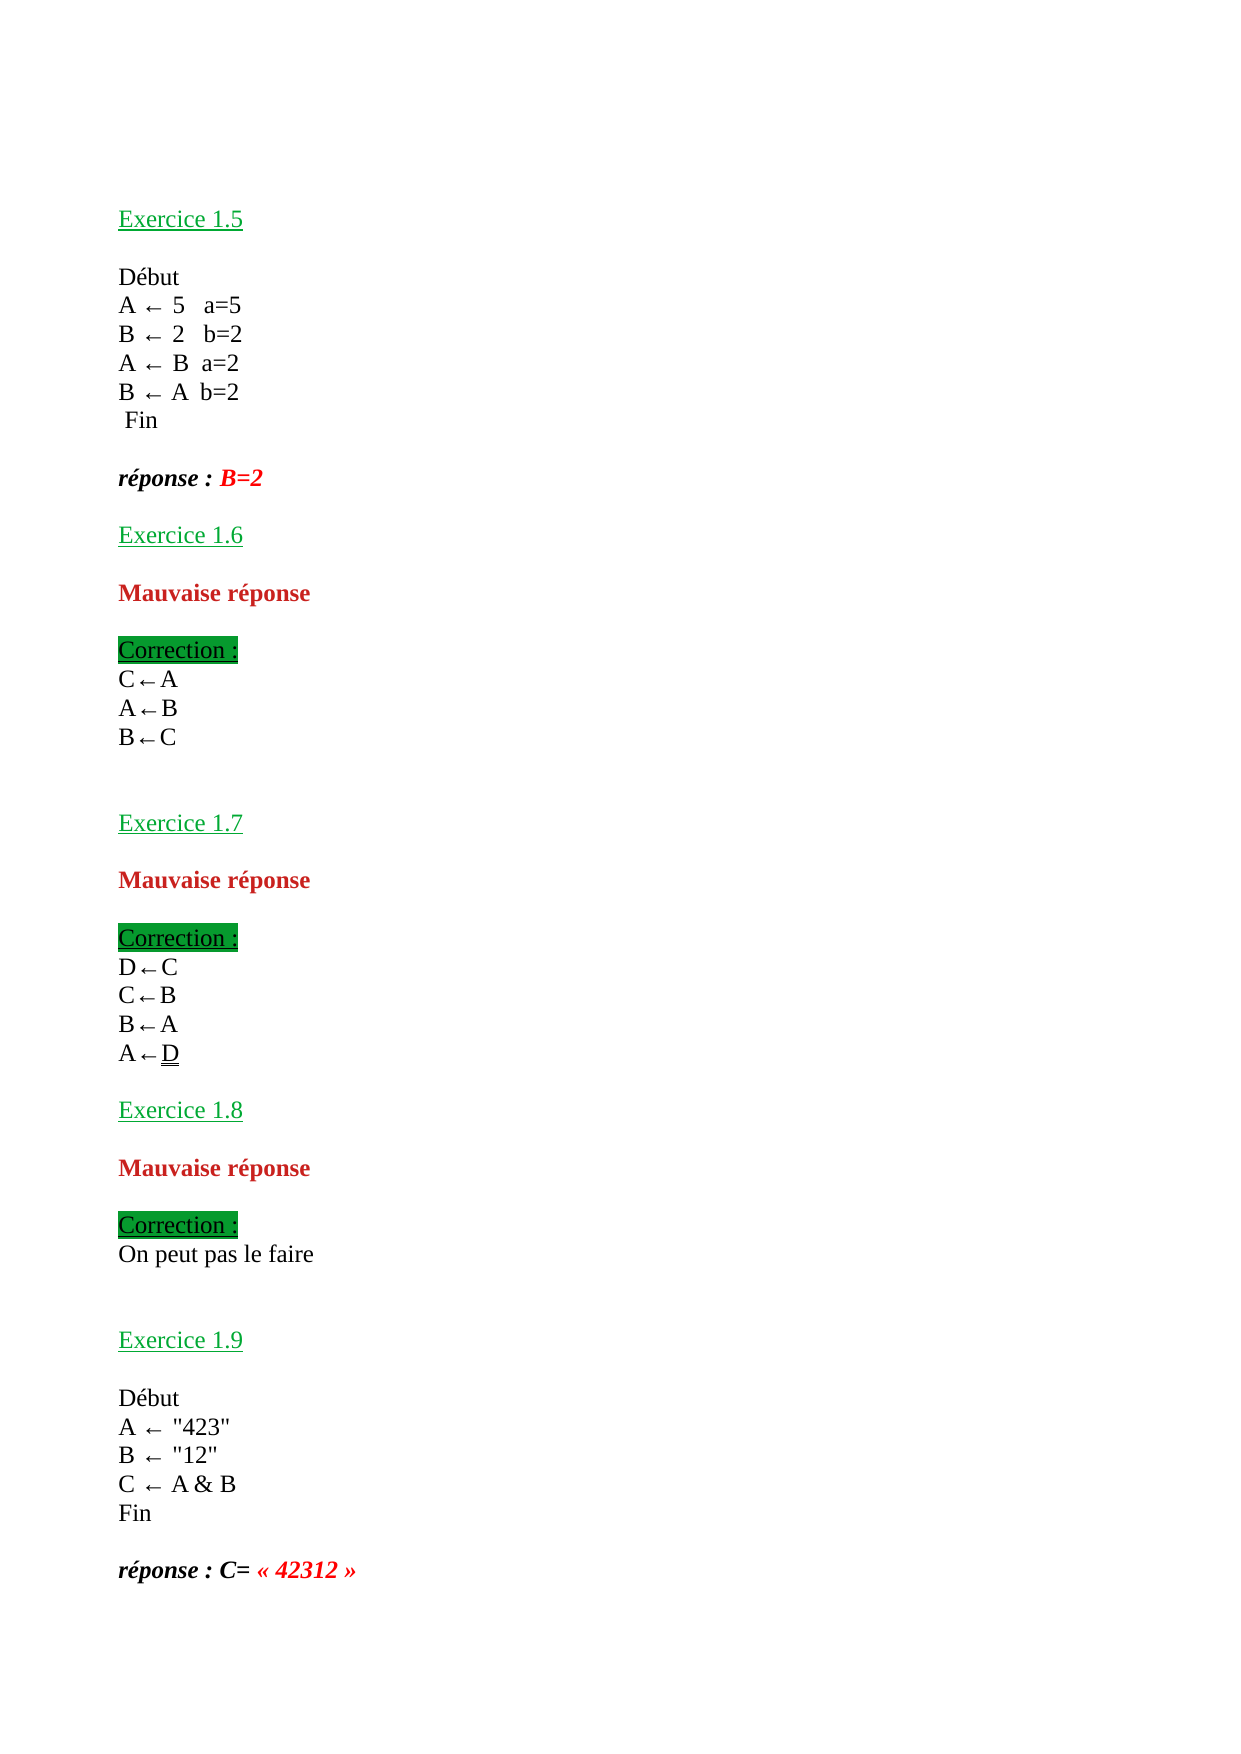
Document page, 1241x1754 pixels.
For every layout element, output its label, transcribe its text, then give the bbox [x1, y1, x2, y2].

text On peut pas le faire [118, 1239, 1122, 1268]
text B ← "12" [118, 1441, 1122, 1469]
text A←D [118, 1038, 1122, 1067]
text C←B [118, 981, 1122, 1009]
text réponse : C= « 42312 » [118, 1556, 1122, 1584]
text réponse : B=2 [118, 463, 1122, 492]
text Correction : [118, 636, 1122, 664]
text Exercice 1.8 [118, 1096, 1122, 1124]
text A←B [118, 693, 1122, 722]
text Exercice 1.6 [118, 521, 1122, 549]
text B←C [118, 722, 1122, 751]
text Mauvaise réponse [118, 1153, 1122, 1182]
text Mauvaise réponse [118, 866, 1122, 894]
text A ← 5 a=5 [118, 291, 1122, 319]
text C ← A & B [118, 1469, 1122, 1498]
text A ← "423" [118, 1412, 1122, 1441]
text Début [118, 1383, 1122, 1412]
text B ← A b=2 [118, 377, 1122, 406]
text Exercice 1.9 [118, 1326, 1122, 1354]
text Début [118, 262, 1122, 291]
text C←A [118, 664, 1122, 693]
text Fin [118, 1498, 1122, 1527]
text Exercice 1.5 [118, 204, 1122, 233]
text Correction : [118, 1211, 1122, 1239]
text B←A [118, 1009, 1122, 1038]
text Mauvaise réponse [118, 578, 1122, 607]
text Correction : [118, 923, 1122, 952]
text A ← B a=2 [118, 348, 1122, 377]
text D←C [118, 952, 1122, 981]
text Fin [118, 406, 1122, 434]
text Exercice 1.7 [118, 808, 1122, 837]
text B ← 2 b=2 [118, 319, 1122, 348]
